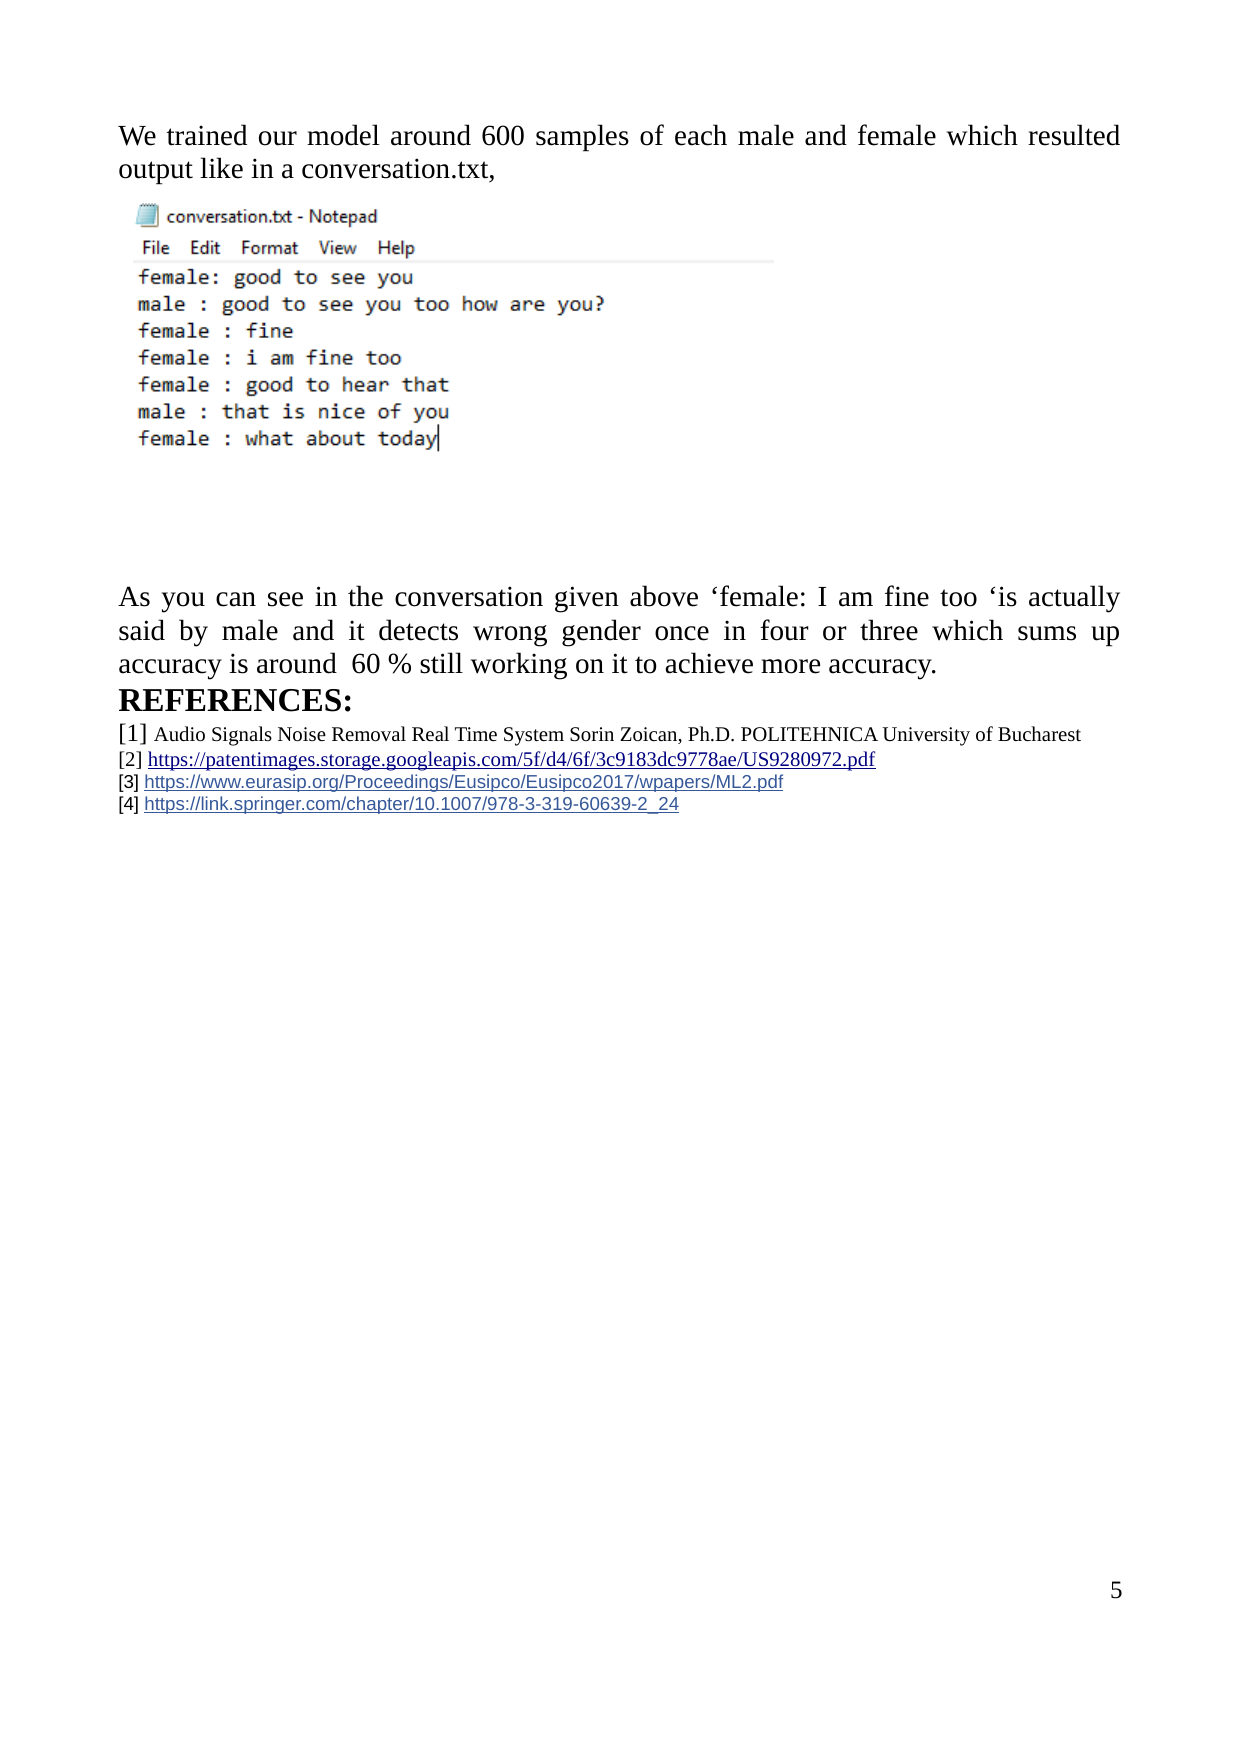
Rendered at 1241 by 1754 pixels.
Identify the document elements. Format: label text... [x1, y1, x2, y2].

text We trained our model around 600 samples of each male and female which resulted output like in a conversation.txt, [118, 118, 1122, 185]
text [3] https://www.eurasip.org/Proceedings/Eusipco/Eusipco2017/wpapers/ML2.pdf [4] https://link.springer.com/chapter/10.1007/978-3-319-60639-2_24 [118, 771, 1122, 814]
text [1] Audio Signals Noise Removal Real Time System Sorin Zoican, Ph.D. POLITEHNICA University of Bucharest [118, 718, 1122, 747]
text As you can see in the conversation given above ‘female: I am fine too ‘is actually said by male and it detects wrong gender once in four or three which sums up accuracy is around 60 % still working on it to achieve more accuracy. [118, 579, 1122, 680]
text [2] https://patentimages.storage.googleapis.com/5f/d4/6f/3c9183dc9778ae/US9280972.pdf [118, 747, 1122, 771]
text REFERENCES: [118, 680, 1122, 718]
